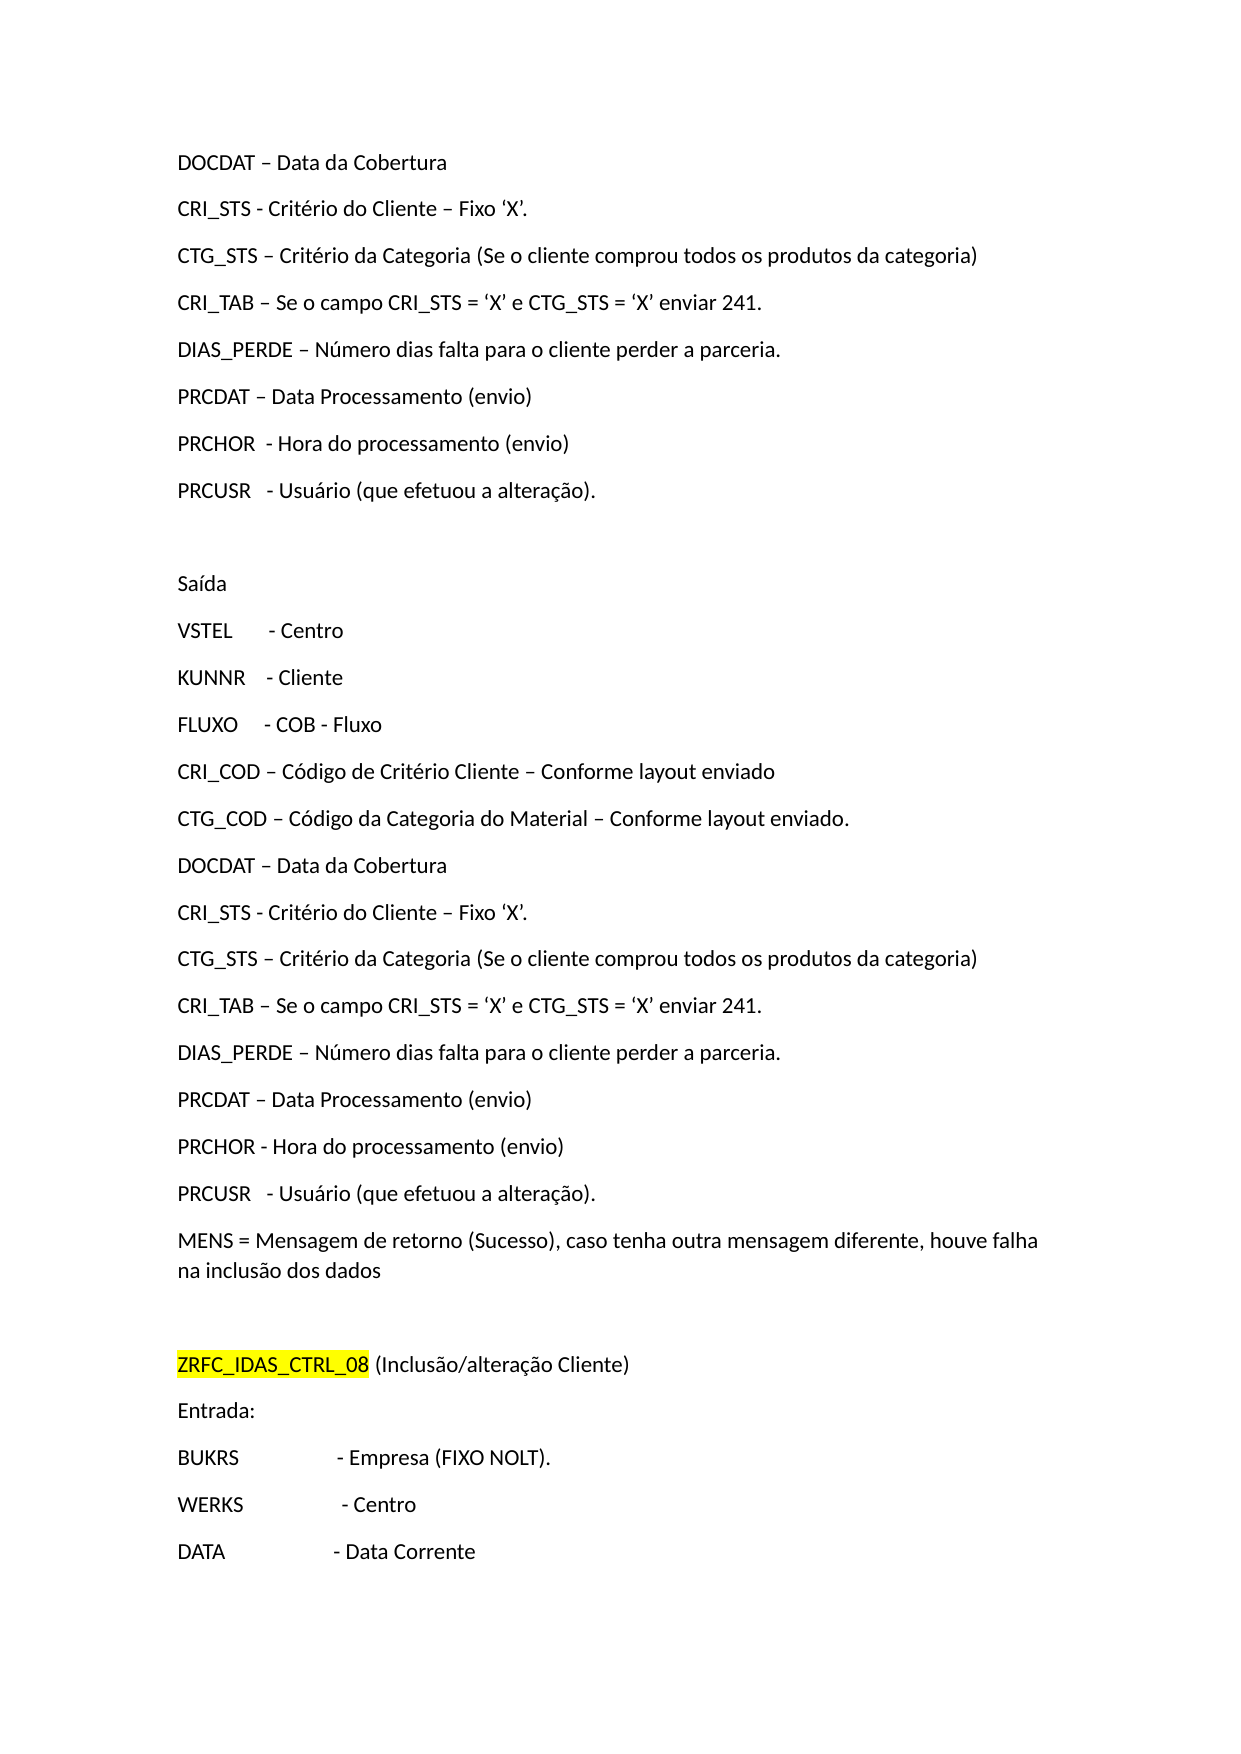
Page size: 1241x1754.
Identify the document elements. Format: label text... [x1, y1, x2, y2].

text MENS = Mensagem de retorno (Sucesso), caso tenha outra mensagem diferente, houve falha na inclusão dos dados [177, 1226, 1063, 1284]
text VSTEL - Centro [177, 616, 1063, 644]
text PRCHOR - Hora do processamento (envio) [177, 1132, 1063, 1160]
text DATA - Data Corrente [177, 1537, 1063, 1565]
text Entrada: [177, 1397, 1063, 1424]
text BUKRS - Empresa (FIXO NOLT). [177, 1443, 1063, 1471]
text CTG_COD – Código da Categoria do Material – Conforme layout enviado. [177, 804, 1063, 832]
text CTG_STS – Critério da Categoria (Se o cliente comprou todos os produtos da categoria) [177, 944, 1063, 972]
text CRI_STS - Critério do Cliente – Fixo ‘X’. [177, 194, 1063, 222]
text PRCUSR - Usuário (que efetuou a alteração). [177, 1179, 1063, 1207]
text PRCUSR - Usuário (que efetuou a alteração). [177, 476, 1063, 504]
text DIAS_PERDE – Número dias falta para o cliente perder a parceria. [177, 1038, 1063, 1066]
text ZRFC_IDAS_CTRL_08 (Inclusão/alteração Cliente) [177, 1350, 1063, 1378]
text DIAS_PERDE – Número dias falta para o cliente perder a parceria. [177, 335, 1063, 363]
text WERKS - Centro [177, 1490, 1063, 1518]
text FLUXO - COB - Fluxo [177, 710, 1063, 738]
text PRCDAT – Data Processamento (envio) [177, 1085, 1063, 1113]
text CRI_TAB – Se o campo CRI_STS = ‘X’ e CTG_STS = ‘X’ enviar 241. [177, 991, 1063, 1019]
text CRI_TAB – Se o campo CRI_STS = ‘X’ e CTG_STS = ‘X’ enviar 241. [177, 288, 1063, 316]
text PRCHOR - Hora do processamento (envio) [177, 429, 1063, 457]
text DOCDAT – Data da Cobertura [177, 851, 1063, 879]
text Saída [177, 569, 1063, 597]
text CRI_COD – Código de Critério Cliente – Conforme layout enviado [177, 757, 1063, 785]
text CRI_STS - Critério do Cliente – Fixo ‘X’. [177, 898, 1063, 926]
text PRCDAT – Data Processamento (envio) [177, 382, 1063, 410]
text CTG_STS – Critério da Categoria (Se o cliente comprou todos os produtos da categoria) [177, 241, 1063, 269]
text DOCDAT – Data da Cobertura [177, 148, 1063, 176]
text KUNNR - Cliente [177, 663, 1063, 691]
